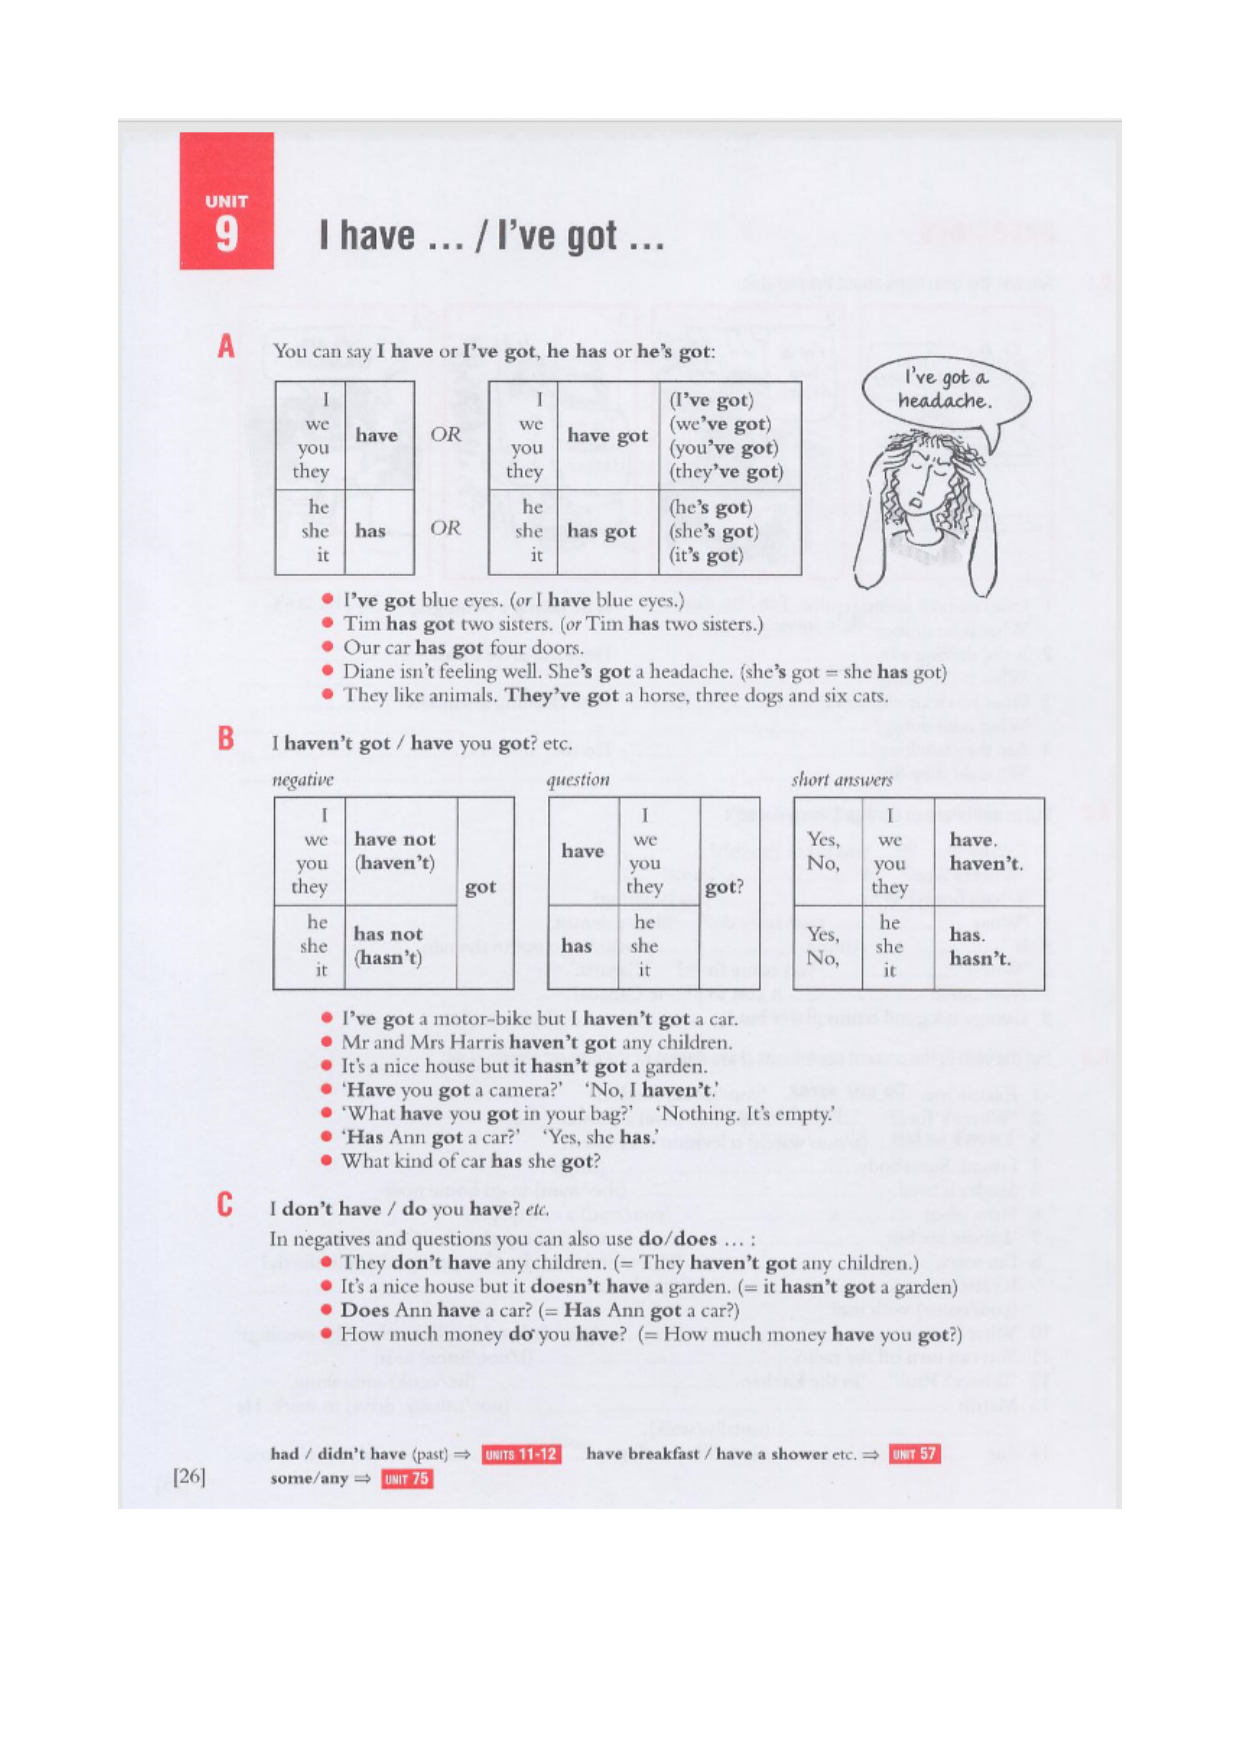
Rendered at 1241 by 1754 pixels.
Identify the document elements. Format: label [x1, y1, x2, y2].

picture [118, 118, 1122, 1509]
